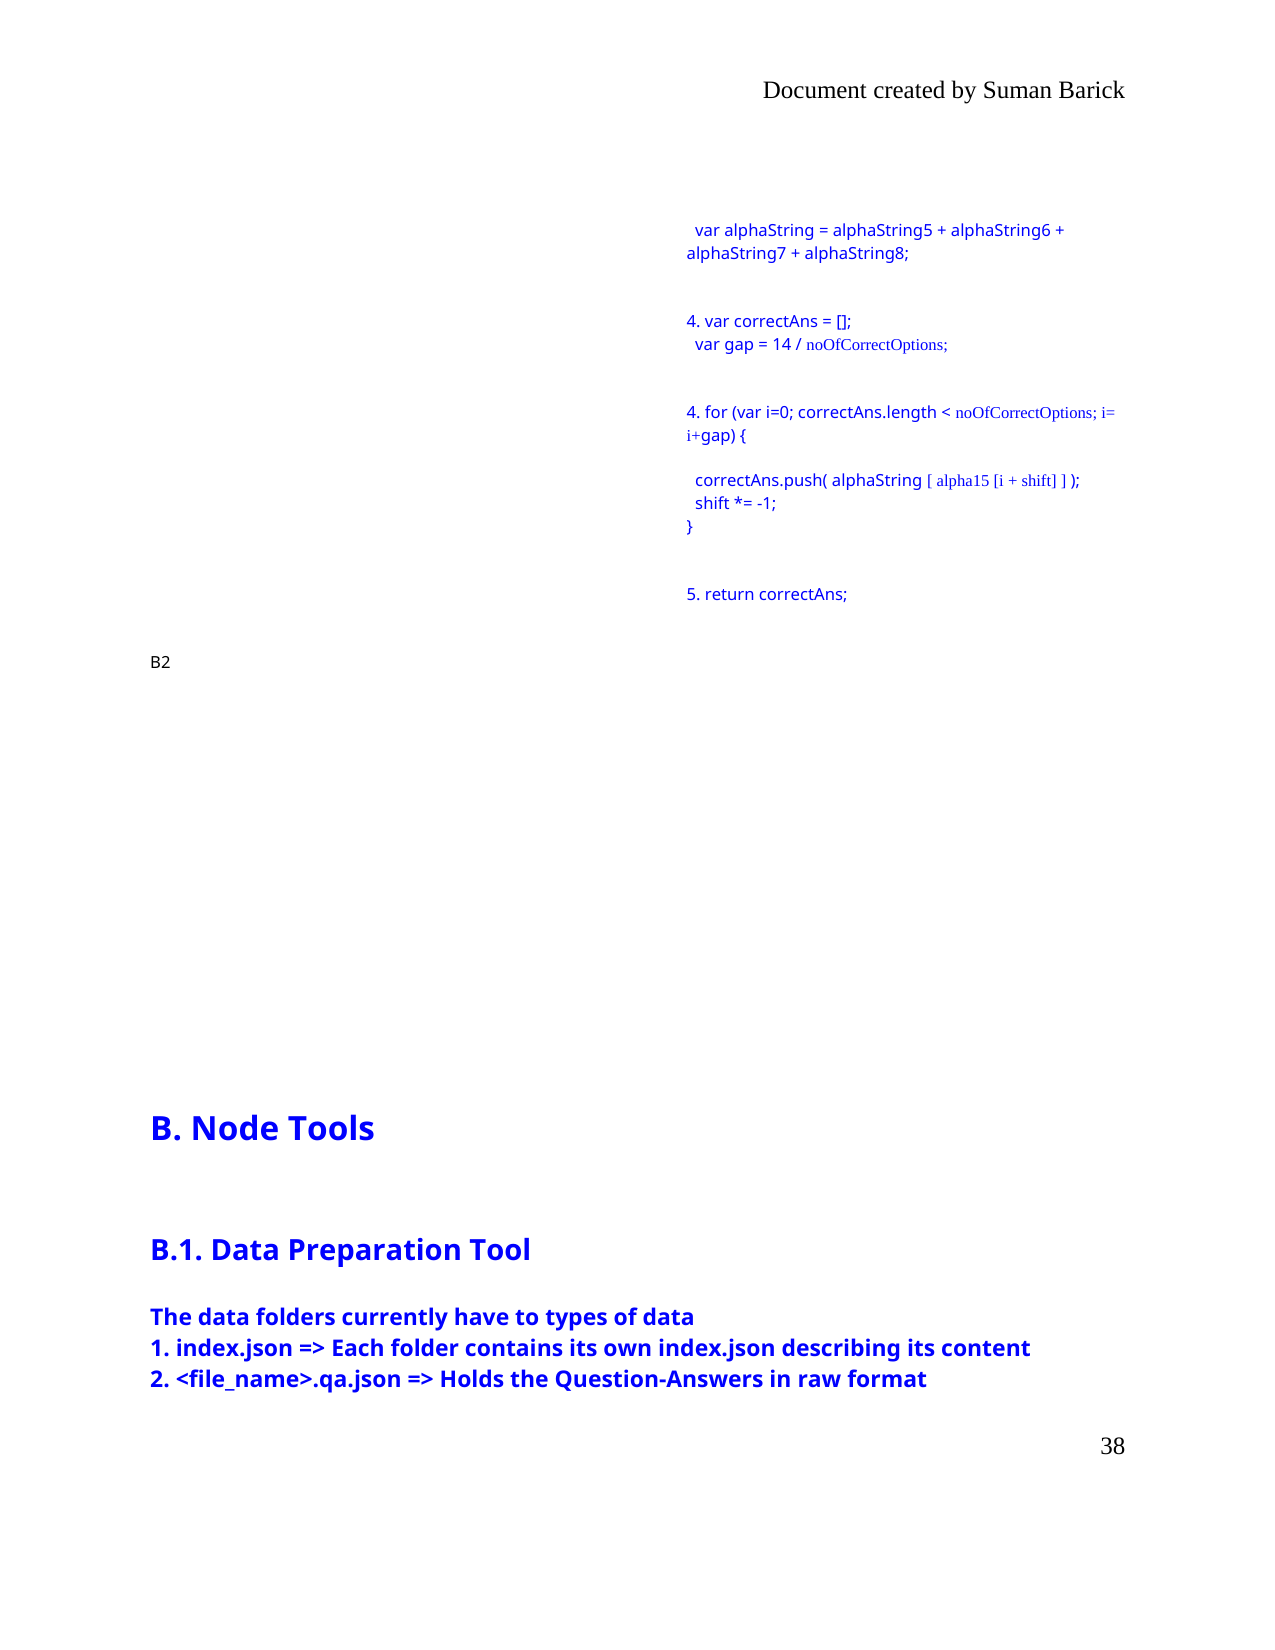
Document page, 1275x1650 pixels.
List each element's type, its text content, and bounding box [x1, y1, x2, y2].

table_cell [150, 219, 472, 651]
table_cell [150, 832, 472, 878]
table_cell [686, 741, 1116, 787]
table_cell [686, 878, 1116, 923]
table_cell [686, 969, 1116, 1014]
table_cell [472, 923, 686, 968]
text 1. index.json => Each folder contains its own index.json describing its content [150, 1332, 1125, 1363]
table_cell [472, 219, 686, 651]
text The data folders currently have to types of data [150, 1300, 1125, 1332]
table_cell [150, 923, 472, 968]
table_cell [686, 923, 1116, 968]
text 2. <file_name>.qa.json => Holds the Question-Answers in raw format [150, 1363, 1125, 1394]
table_cell [472, 787, 686, 832]
table_cell [472, 696, 686, 741]
table_cell [472, 969, 686, 1014]
table_cell [472, 878, 686, 923]
text B.1. Data Preparation Tool [150, 1229, 1125, 1269]
table_cell [686, 651, 1116, 696]
table_cell [686, 696, 1116, 741]
table_cell [472, 832, 686, 878]
text B. Node Tools [150, 1105, 1125, 1150]
table_cell [472, 651, 686, 696]
table_cell [150, 787, 472, 832]
table_cell [150, 878, 472, 923]
table_cell [150, 969, 472, 1014]
table_cell [686, 787, 1116, 832]
table_cell B2 [150, 651, 472, 696]
table_cell [686, 832, 1116, 878]
table_cell [150, 696, 472, 741]
table_cell [472, 741, 686, 787]
table_cell [150, 741, 472, 787]
table_cell var alphaString = alphaString5 + alphaString6 + alphaString7 + alphaString8; 4. var correctAns = []; var gap = 14 / noOfCorrectOptions; 4. for (var i=0; correctAns.length < noOfCorrectOptions; i= i+gap) { correctAns.push( alphaString [ alpha15 [i + shift] ] ); shift *= -1; } 5. return correctAns; [686, 219, 1116, 651]
